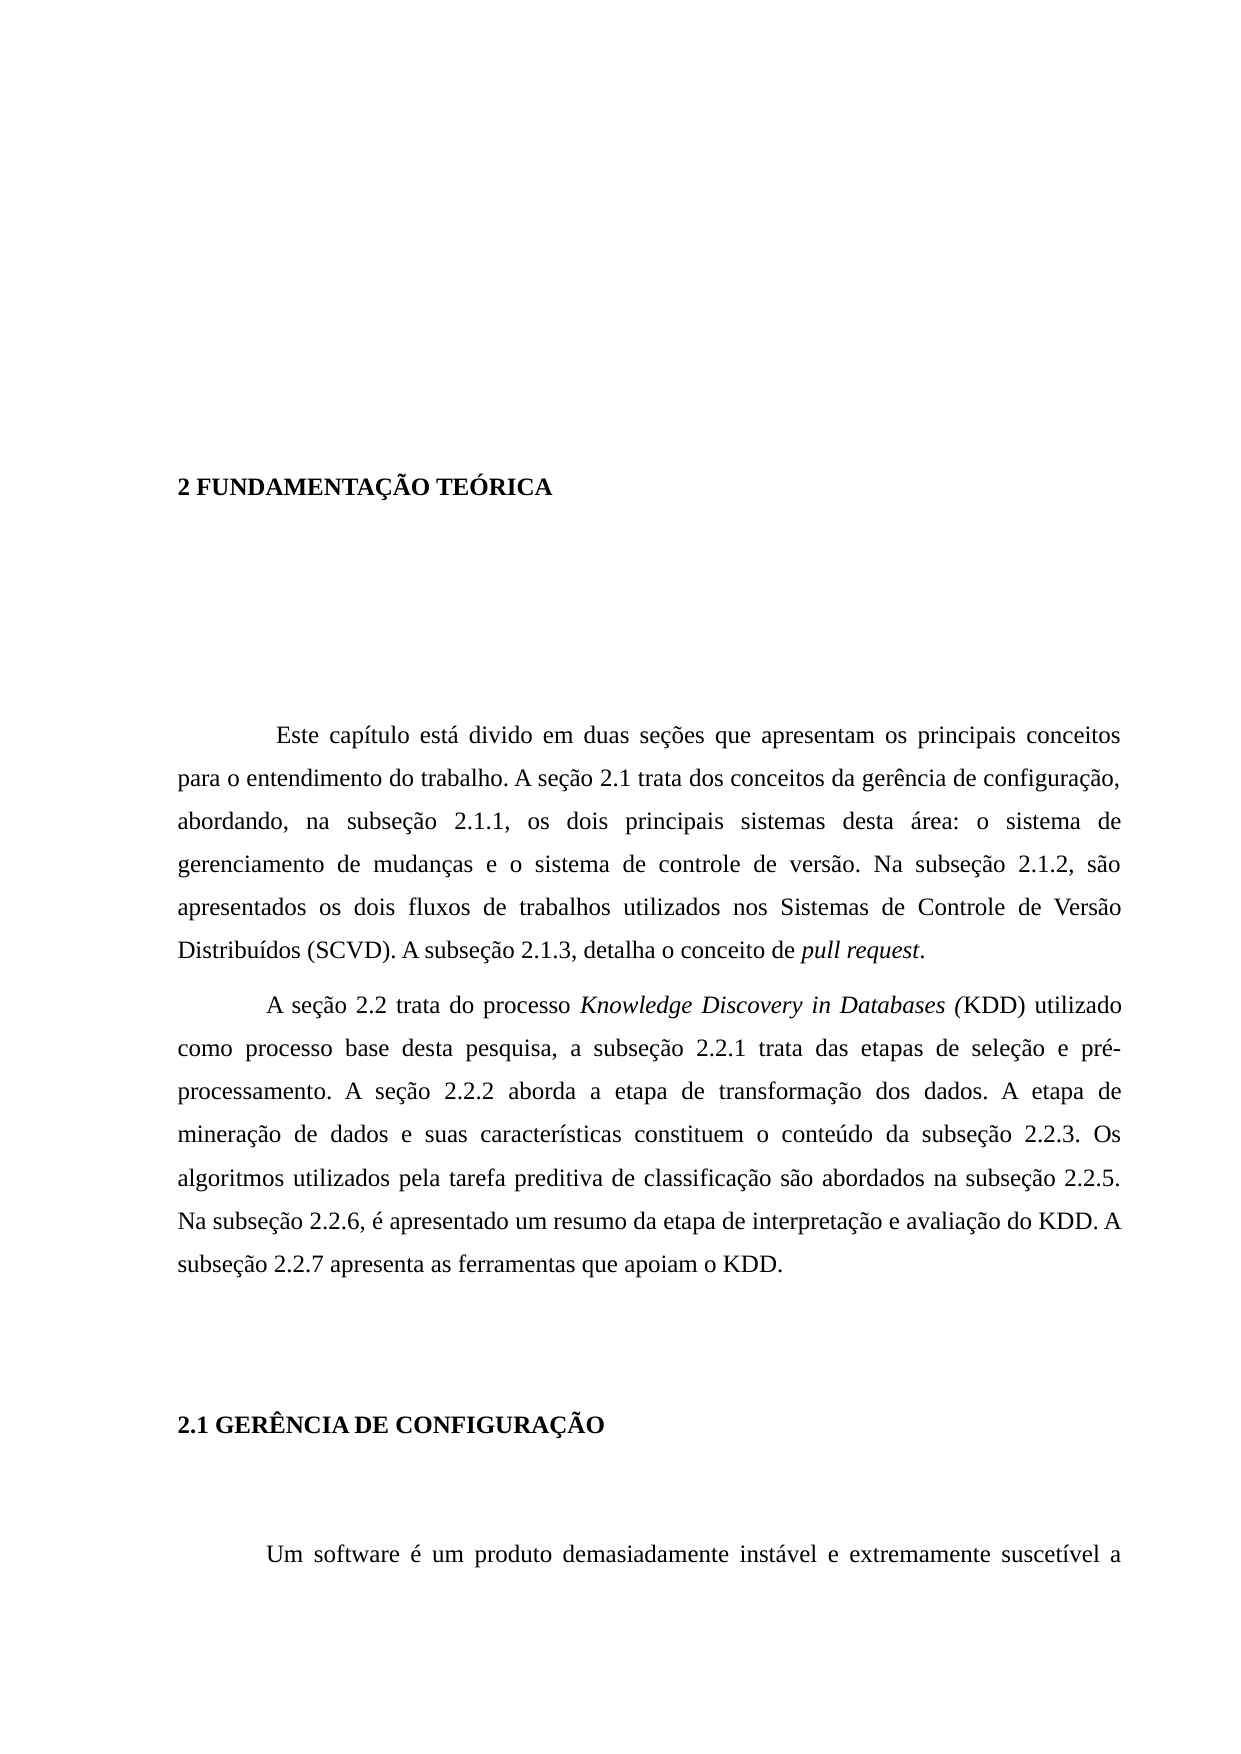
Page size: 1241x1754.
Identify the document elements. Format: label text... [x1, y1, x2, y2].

text 2 Fundamentação teórica [177, 472, 1122, 501]
text Este capítulo está divido em duas seções que apresentam os principais conceitos para o entendimento do trabalho. A seção 2.1 trata dos conceitos da gerência de configuração, abordando, na subseção 2.1.1, os dois principais sistemas desta área: o sistema de gerenciamento de mudanças e o sistema de controle de versão. Na subseção 2.1.2, são apresentados os dois fluxos de trabalhos utilizados nos Sistemas de Controle de Versão Distribuídos (SCVD). A subseção 2.1.3, detalha o conceito de pull request. [177, 720, 1122, 964]
text A seção 2.2 trata do processo Knowledge Discovery in Databases (KDD) utilizado como processo base desta pesquisa, a subseção 2.2.1 trata das etapas de seleção e pré-processamento. A seção 2.2.2 aborda a etapa de transformação dos dados. A etapa de mineração de dados e suas características constituem o conteúdo da subseção 2.2.3. Os algoritmos utilizados pela tarefa preditiva de classificação são abordados na subseção 2.2.5. Na subseção 2.2.6, é apresentado um resumo da etapa de interpretação e avaliação do KDD. A subseção 2.2.7 apresenta as ferramentas que apoiam o KDD. [177, 990, 1122, 1278]
text Um software é um produto demasiadamente instável e extremamente suscetível a [177, 1539, 1122, 1568]
text 2.1 Gerência de Configuração [177, 1410, 1122, 1439]
